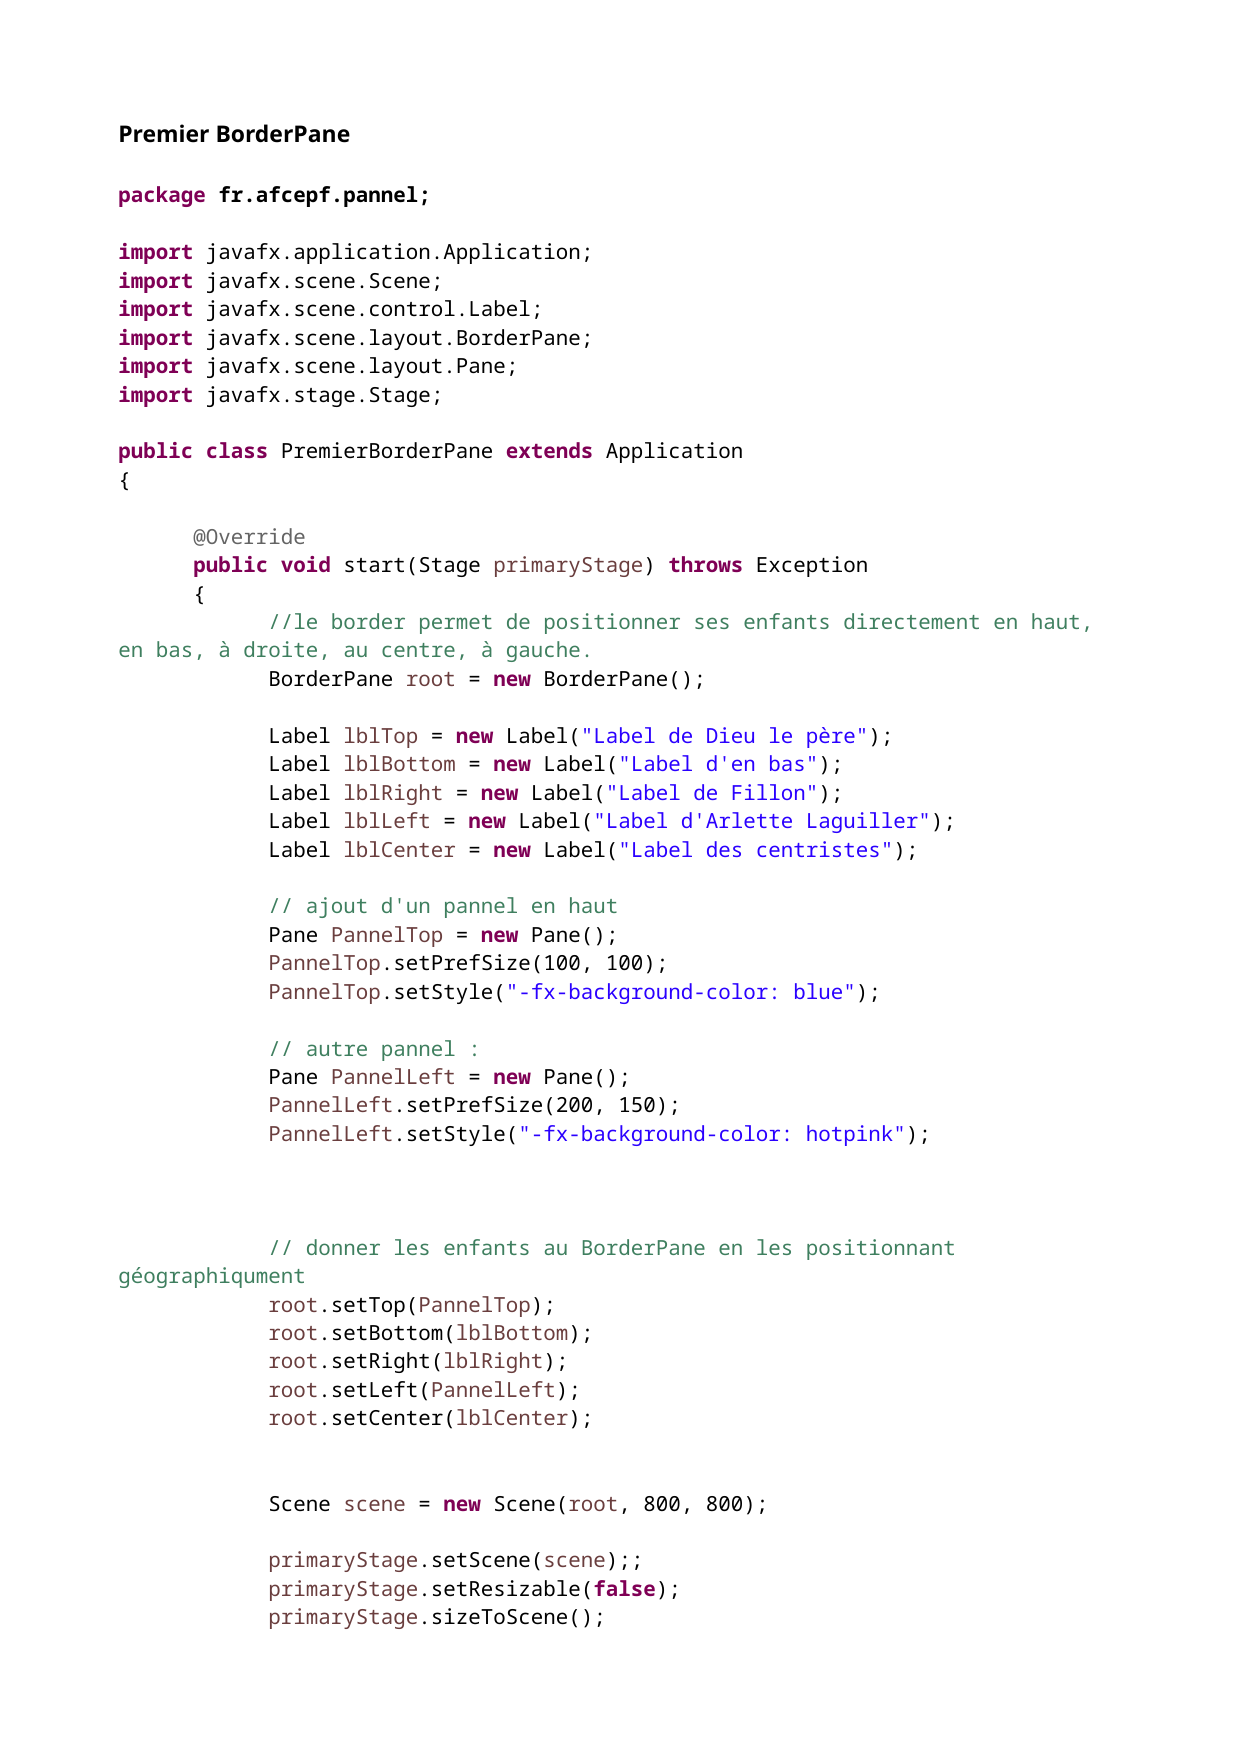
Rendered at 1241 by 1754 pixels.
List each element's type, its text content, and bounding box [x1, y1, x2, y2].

text Pane PannelLeft = new Pane(); [118, 1062, 1122, 1091]
text public void start(Stage primaryStage) throws Exception [118, 550, 1122, 579]
text primaryStage.setResizable(false); [118, 1574, 1122, 1602]
text primaryStage.setScene(scene);; [118, 1546, 1122, 1574]
text Scene scene = new Scene(root, 800, 800); [118, 1489, 1122, 1517]
text @Override [118, 522, 1122, 550]
text PannelTop.setStyle("-fx-background-color: blue"); [118, 977, 1122, 1005]
text PannelLeft.setPrefSize(200, 150); [118, 1091, 1122, 1119]
text package fr.afcepf.pannel; [118, 181, 1122, 209]
text Pane PannelTop = new Pane(); [118, 920, 1122, 948]
text import javafx.scene.layout.BorderPane; [118, 323, 1122, 351]
text PannelLeft.setStyle("-fx-background-color: hotpink"); [118, 1119, 1122, 1147]
text Label lblLeft = new Label("Label d'Arlette Laguiller"); [118, 806, 1122, 835]
text Label lblTop = new Label("Label de Dieu le père"); [118, 721, 1122, 749]
text Premier BorderPane [118, 118, 1122, 149]
text root.setBottom(lblBottom); [118, 1318, 1122, 1347]
text import javafx.scene.control.Label; [118, 294, 1122, 323]
text Label lblRight = new Label("Label de Fillon"); [118, 778, 1122, 806]
text import javafx.scene.layout.Pane; [118, 351, 1122, 380]
text root.setCenter(lblCenter); [118, 1403, 1122, 1432]
text root.setTop(PannelTop); [118, 1290, 1122, 1318]
text PannelTop.setPrefSize(100, 100); [118, 948, 1122, 977]
text // autre pannel : [118, 1034, 1122, 1062]
text import javafx.application.Application; [118, 237, 1122, 266]
text primaryStage.sizeToScene(); [118, 1602, 1122, 1631]
text // ajout d'un pannel en haut [118, 892, 1122, 920]
text import javafx.scene.Scene; [118, 266, 1122, 294]
text Label lblCenter = new Label("Label des centristes"); [118, 835, 1122, 863]
text public class PremierBorderPane extends Application [118, 437, 1122, 465]
text BorderPane root = new BorderPane(); [118, 664, 1122, 692]
text Label lblBottom = new Label("Label d'en bas"); [118, 749, 1122, 778]
text // donner les enfants au BorderPane en les positionnant géographiqument [118, 1233, 1122, 1290]
text { [118, 579, 1122, 607]
text import javafx.stage.Stage; [118, 380, 1122, 408]
text root.setLeft(PannelLeft); [118, 1375, 1122, 1403]
text root.setRight(lblRight); [118, 1347, 1122, 1375]
text //le border permet de positionner ses enfants directement en haut, en bas, à droite, au centre, à gauche. [118, 607, 1122, 664]
text { [118, 465, 1122, 493]
